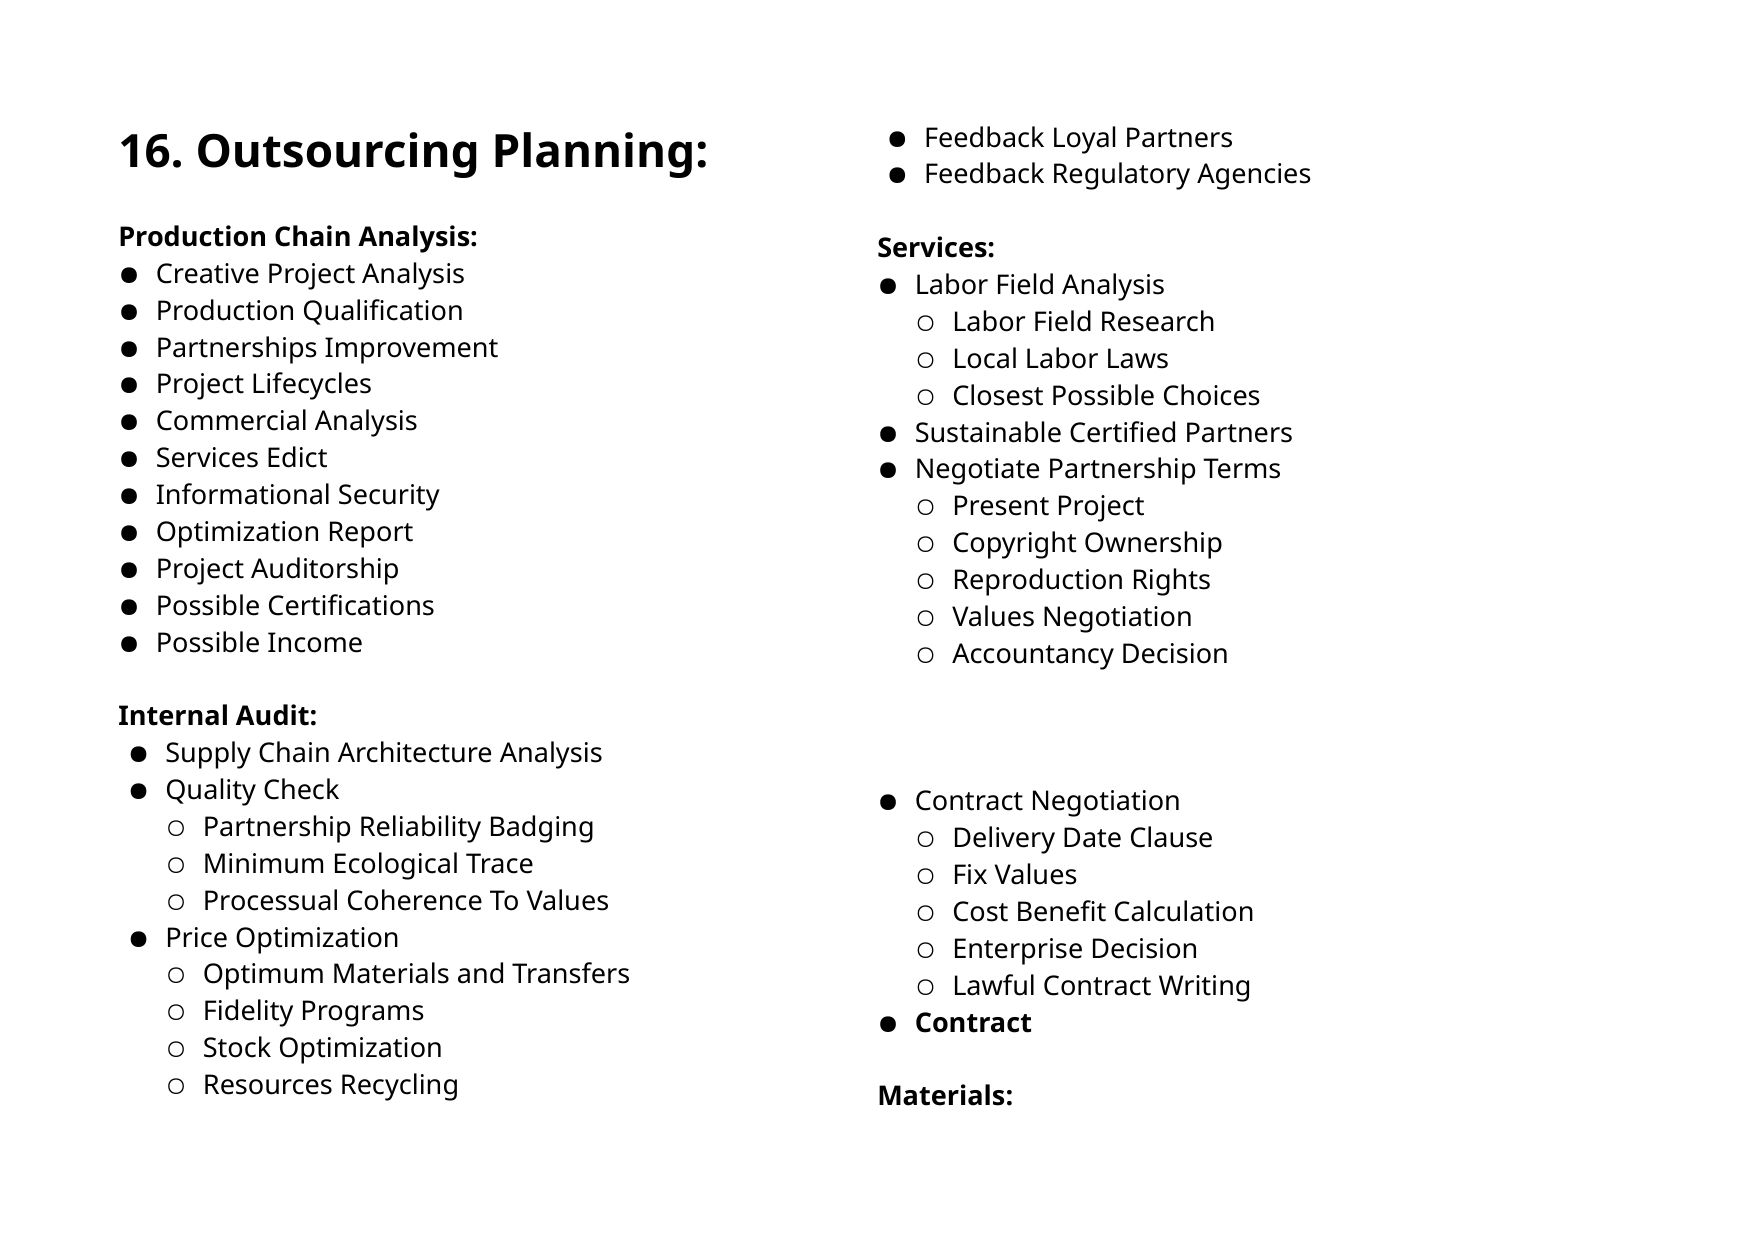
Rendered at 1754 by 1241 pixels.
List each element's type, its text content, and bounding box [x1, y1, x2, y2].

list Cost Benefit Calculation [914, 892, 1636, 929]
list Enterprise Decision [914, 929, 1636, 966]
list Stock Optimization [165, 1029, 877, 1066]
subtitle 16. Outsourcing Planning: [118, 118, 877, 181]
list Values Negotiation [914, 597, 1636, 634]
list Lawful Contract Writing [914, 966, 1636, 1003]
list Contract [877, 1003, 1636, 1040]
list Project Lifecycles [118, 365, 877, 402]
list Project Auditorship [118, 549, 877, 586]
list Minimum Ecological Trace [165, 844, 877, 881]
list Partnerships Improvement [118, 328, 877, 365]
list Sustainable Certified Partners [877, 413, 1636, 450]
text Services: [877, 229, 1636, 266]
text Materials: [877, 1077, 1636, 1114]
list Supply Chain Architecture Analysis [128, 734, 877, 771]
list Quality Check [128, 771, 877, 807]
list Services Edict [118, 439, 877, 476]
text Internal Audit: [118, 697, 877, 734]
list Negotiate Partnership Terms [877, 450, 1636, 487]
list Production Qualification [118, 291, 877, 328]
list Copyright Ownership [914, 524, 1636, 561]
list Contract Negotiation [877, 782, 1636, 819]
list Feedback Regulatory Agencies [886, 155, 1636, 192]
list Informational Security [118, 476, 877, 512]
list Feedback Loyal Partners [886, 118, 1636, 155]
list Local Labor Laws [914, 339, 1636, 376]
list Labor Field Analysis [877, 266, 1636, 302]
list Price Optimization [128, 918, 877, 955]
list Processual Coherence To Values [165, 881, 877, 918]
list Accountancy Decision [914, 634, 1636, 671]
list Creative Project Analysis [118, 254, 877, 291]
list Delivery Date Clause [914, 819, 1636, 856]
list Fidelity Programs [165, 992, 877, 1029]
text Production Chain Analysis: [118, 217, 877, 254]
list Resources Recycling [165, 1066, 877, 1102]
list Possible Certifications [118, 586, 877, 623]
list Fix Values [914, 856, 1636, 892]
list Present Project [914, 487, 1636, 524]
list Commercial Analysis [118, 402, 877, 439]
list Labor Field Research [914, 302, 1636, 339]
list Reproduction Rights [914, 561, 1636, 597]
list Possible Income [118, 623, 877, 660]
list Optimization Report [118, 512, 877, 549]
list Closest Possible Choices [914, 376, 1636, 413]
list Partnership Reliability Badging [165, 807, 877, 844]
list Optimum Materials and Transfers [165, 955, 877, 992]
